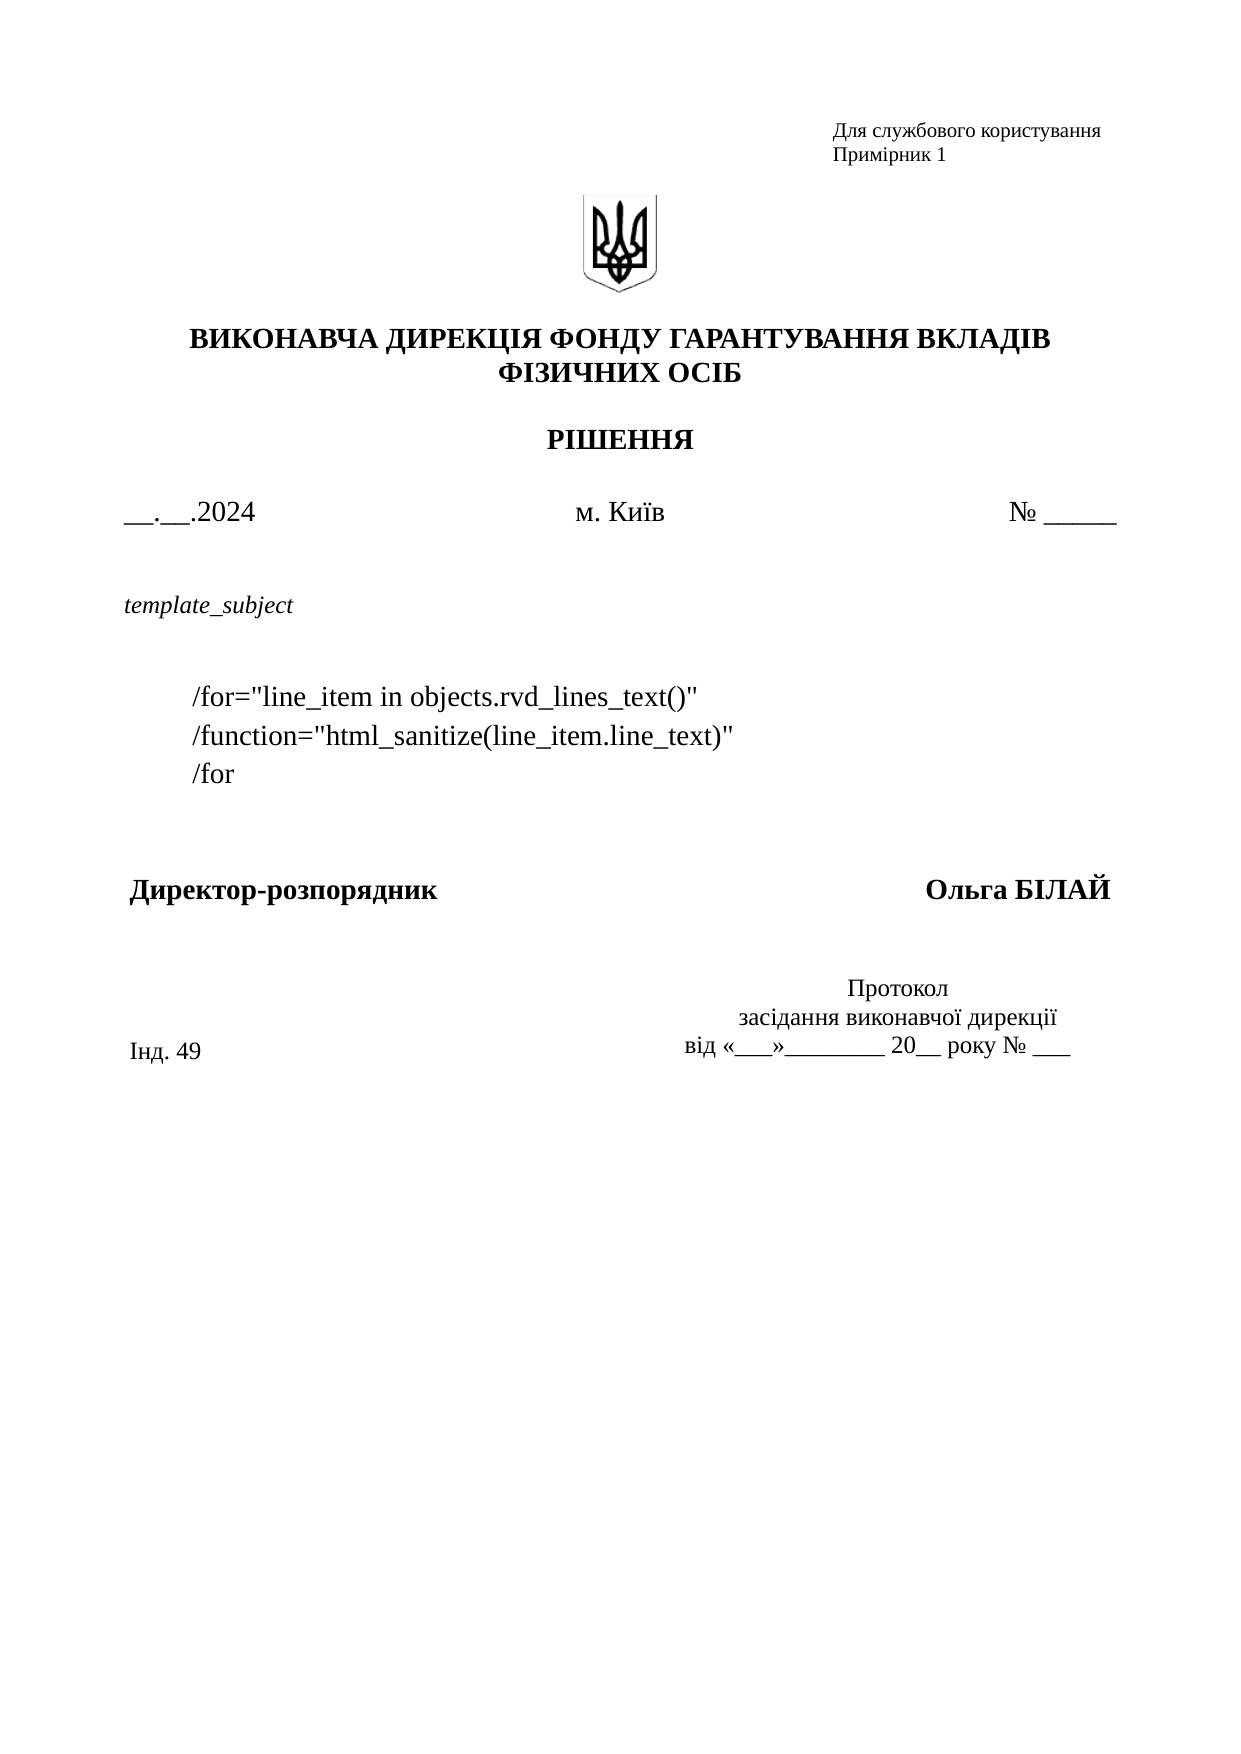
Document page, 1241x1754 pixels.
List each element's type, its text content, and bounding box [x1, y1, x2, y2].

text Примірник 1 [833, 142, 1122, 166]
table_header Інд. 49 [118, 973, 673, 1064]
table_header Протокол засідання виконавчої дирекції від «___»________ 20__ року № ___ [673, 973, 1122, 1064]
table_header № _____ [788, 489, 1122, 534]
table_header Ольга БІЛАЙ [673, 872, 1122, 906]
table_header [620, 584, 1122, 629]
subtitle РІШЕННЯ [118, 422, 1122, 455]
table_header м. Київ [453, 489, 787, 534]
text ВИКОНАВЧА ДИРЕКЦІЯ ФОНДУ ГАРАНТУВАННЯ ВКЛАДІВ ФІЗИЧНИХ ОСІБ [118, 321, 1122, 388]
table_header __.__.2024 [118, 489, 453, 534]
text Для службового користування [833, 118, 1122, 142]
table_header template_subject [118, 584, 620, 629]
text /for="line_item in objects.rvd_lines_text()" [118, 679, 1122, 713]
table_header Директор-розпорядник [118, 872, 673, 906]
text /for [118, 757, 1122, 790]
text /function="html_sanitize(line_item.line_text)" [118, 718, 1122, 752]
picture [583, 195, 657, 293]
